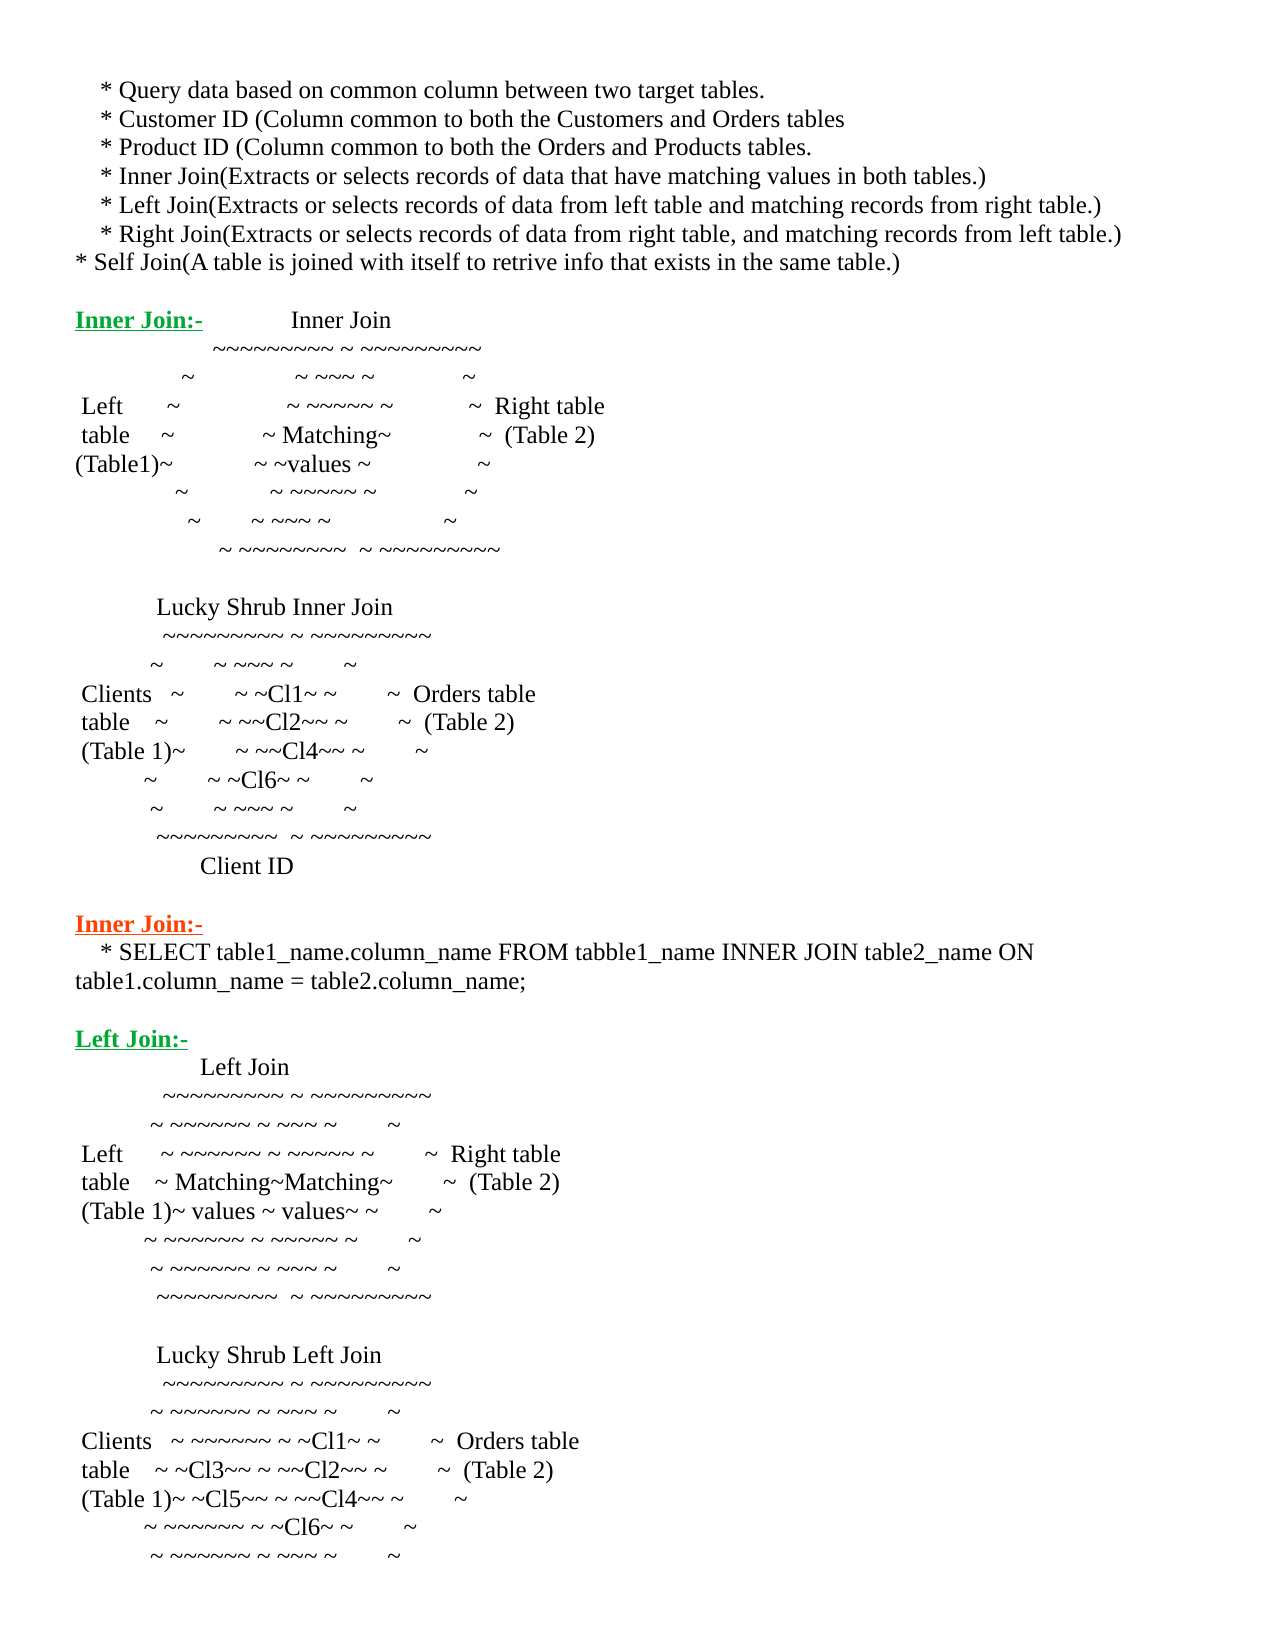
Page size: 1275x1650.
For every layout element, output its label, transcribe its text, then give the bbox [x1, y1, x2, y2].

text Inner Join:- Inner Join [75, 305, 1200, 334]
text Inner Join:- [75, 909, 1200, 937]
text ~~~~~~~~~ ~ ~~~~~~~~~ [75, 1081, 1200, 1110]
text Clients ~ ~ ~Cl1~ ~ ~ Orders table [75, 679, 1200, 707]
text table ~ ~Cl3~~ ~ ~~Cl2~~ ~ ~ (Table 2) [75, 1455, 1200, 1484]
text ~ ~~~~~~ ~ ~~~ ~ ~ [75, 1254, 1200, 1282]
text ~ ~ ~~~ ~ ~ [75, 650, 1200, 679]
text ~ ~~~~~~ ~ ~~~ ~ ~ [75, 1397, 1200, 1426]
text * Self Join(A table is joined with itself to retrive info that exists in the same table.) [75, 247, 1200, 276]
text Left ~ ~~~~~~ ~ ~~~~~ ~ ~ Right table [75, 1139, 1200, 1167]
text * Left Join(Extracts or selects records of data from left table and matching records from right table.) [75, 190, 1200, 219]
text ~ ~ ~~~ ~ ~ [75, 794, 1200, 822]
text (Table1)~ ~ ~values ~ ~ [75, 449, 1200, 477]
text ~~~~~~~~~ ~ ~~~~~~~~~ [75, 621, 1200, 650]
text ~ ~~~~~~ ~ ~~~~~ ~ ~ [75, 1225, 1200, 1254]
text ~ ~~~~~~ ~ ~~~ ~ ~ [75, 1541, 1200, 1570]
text ~~~~~~~~~ ~ ~~~~~~~~~ [75, 822, 1200, 851]
text Lucky Shrub Inner Join [75, 592, 1200, 621]
text table ~ Matching~Matching~ ~ (Table 2) [75, 1167, 1200, 1196]
text table ~ ~ Matching~ ~ (Table 2) [75, 420, 1200, 449]
text * Inner Join(Extracts or selects records of data that have matching values in both tables.) [75, 161, 1200, 190]
text * SELECT table1_name.column_name FROM tabble1_name INNER JOIN table2_name ON table1.column_name = table2.column_name; [75, 937, 1200, 995]
text ~~~~~~~~~ ~ ~~~~~~~~~ [75, 1369, 1200, 1397]
text * Product ID (Column common to both the Orders and Products tables. [75, 132, 1200, 161]
text Left ~ ~ ~~~~~ ~ ~ Right table [75, 391, 1200, 420]
text (Table 1)~ values ~ values~ ~ ~ [75, 1196, 1200, 1225]
text Lucky Shrub Left Join [75, 1340, 1200, 1369]
text * Customer ID (Column common to both the Customers and Orders tables [75, 104, 1200, 132]
text ~ ~~~~~~~~ ~ ~~~~~~~~~ [75, 535, 1200, 564]
text Left Join [75, 1052, 1200, 1081]
text ~~~~~~~~~ ~ ~~~~~~~~~ [75, 334, 1200, 362]
text ~ ~ ~~~ ~ ~ [75, 506, 1200, 535]
text ~ ~~~~~~ ~ ~~~ ~ ~ [75, 1110, 1200, 1139]
text ~ ~ ~~~~~ ~ ~ [75, 477, 1200, 506]
text Client ID [75, 851, 1200, 880]
text (Table 1)~ ~ ~~Cl4~~ ~ ~ [75, 736, 1200, 765]
text ~~~~~~~~~ ~ ~~~~~~~~~ [75, 1282, 1200, 1311]
text table ~ ~ ~~Cl2~~ ~ ~ (Table 2) [75, 707, 1200, 736]
text * Right Join(Extracts or selects records of data from right table, and matching records from left table.) [75, 219, 1200, 247]
text Left Join:- [75, 1024, 1200, 1052]
text ~ ~ ~~~ ~ ~ [75, 362, 1200, 391]
text ~ ~~~~~~ ~ ~Cl6~ ~ ~ [75, 1512, 1200, 1541]
text Clients ~ ~~~~~~ ~ ~Cl1~ ~ ~ Orders table [75, 1426, 1200, 1455]
text ~ ~ ~Cl6~ ~ ~ [75, 765, 1200, 794]
text (Table 1)~ ~Cl5~~ ~ ~~Cl4~~ ~ ~ [75, 1484, 1200, 1512]
text * Query data based on common column between two target tables. [75, 75, 1200, 104]
